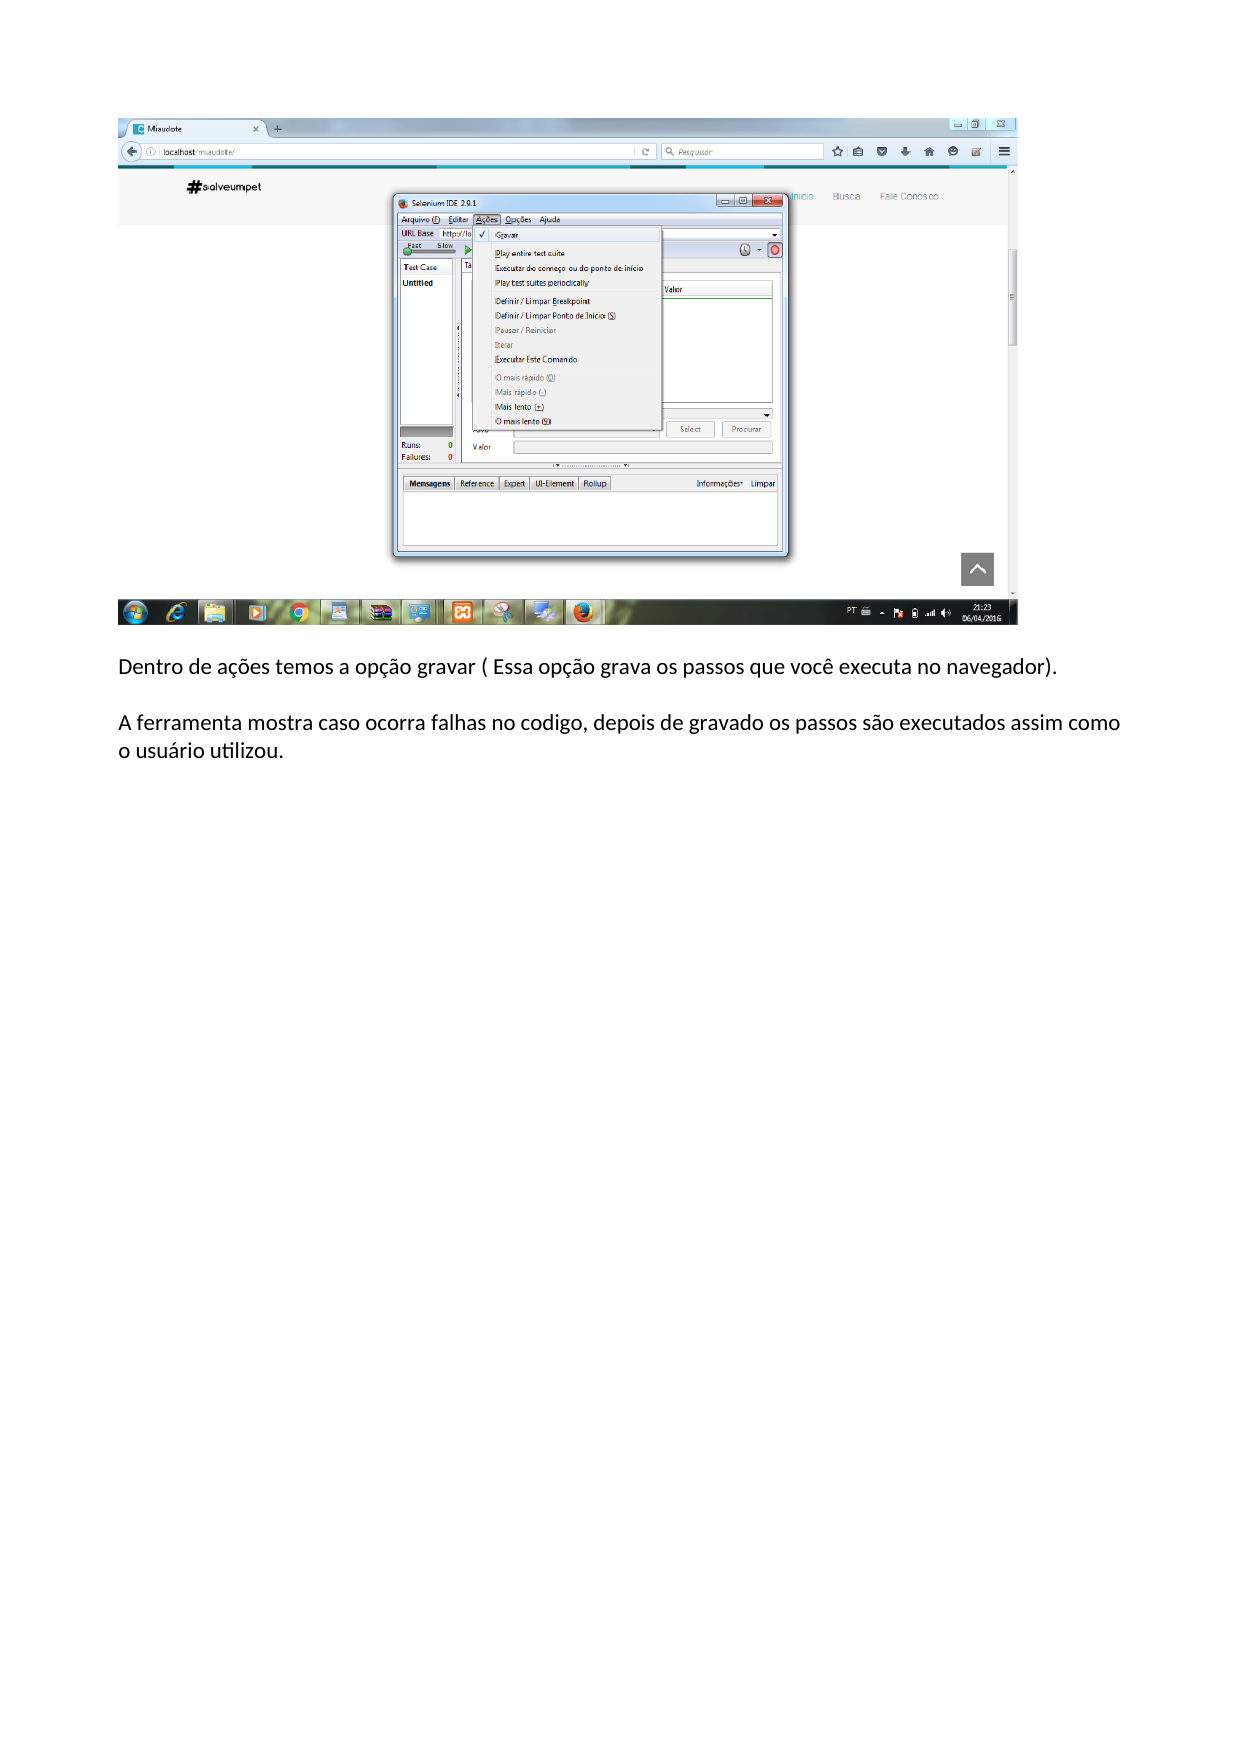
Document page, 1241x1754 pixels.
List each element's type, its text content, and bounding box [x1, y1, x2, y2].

text A ferramenta mostra caso ocorra falhas no codigo, depois de gravado os passos são executados assim como o usuário utilizou. [118, 708, 1122, 764]
text Dentro de ações temos a opção gravar ( Essa opção grava os passos que você executa no navegador). [118, 652, 1122, 680]
